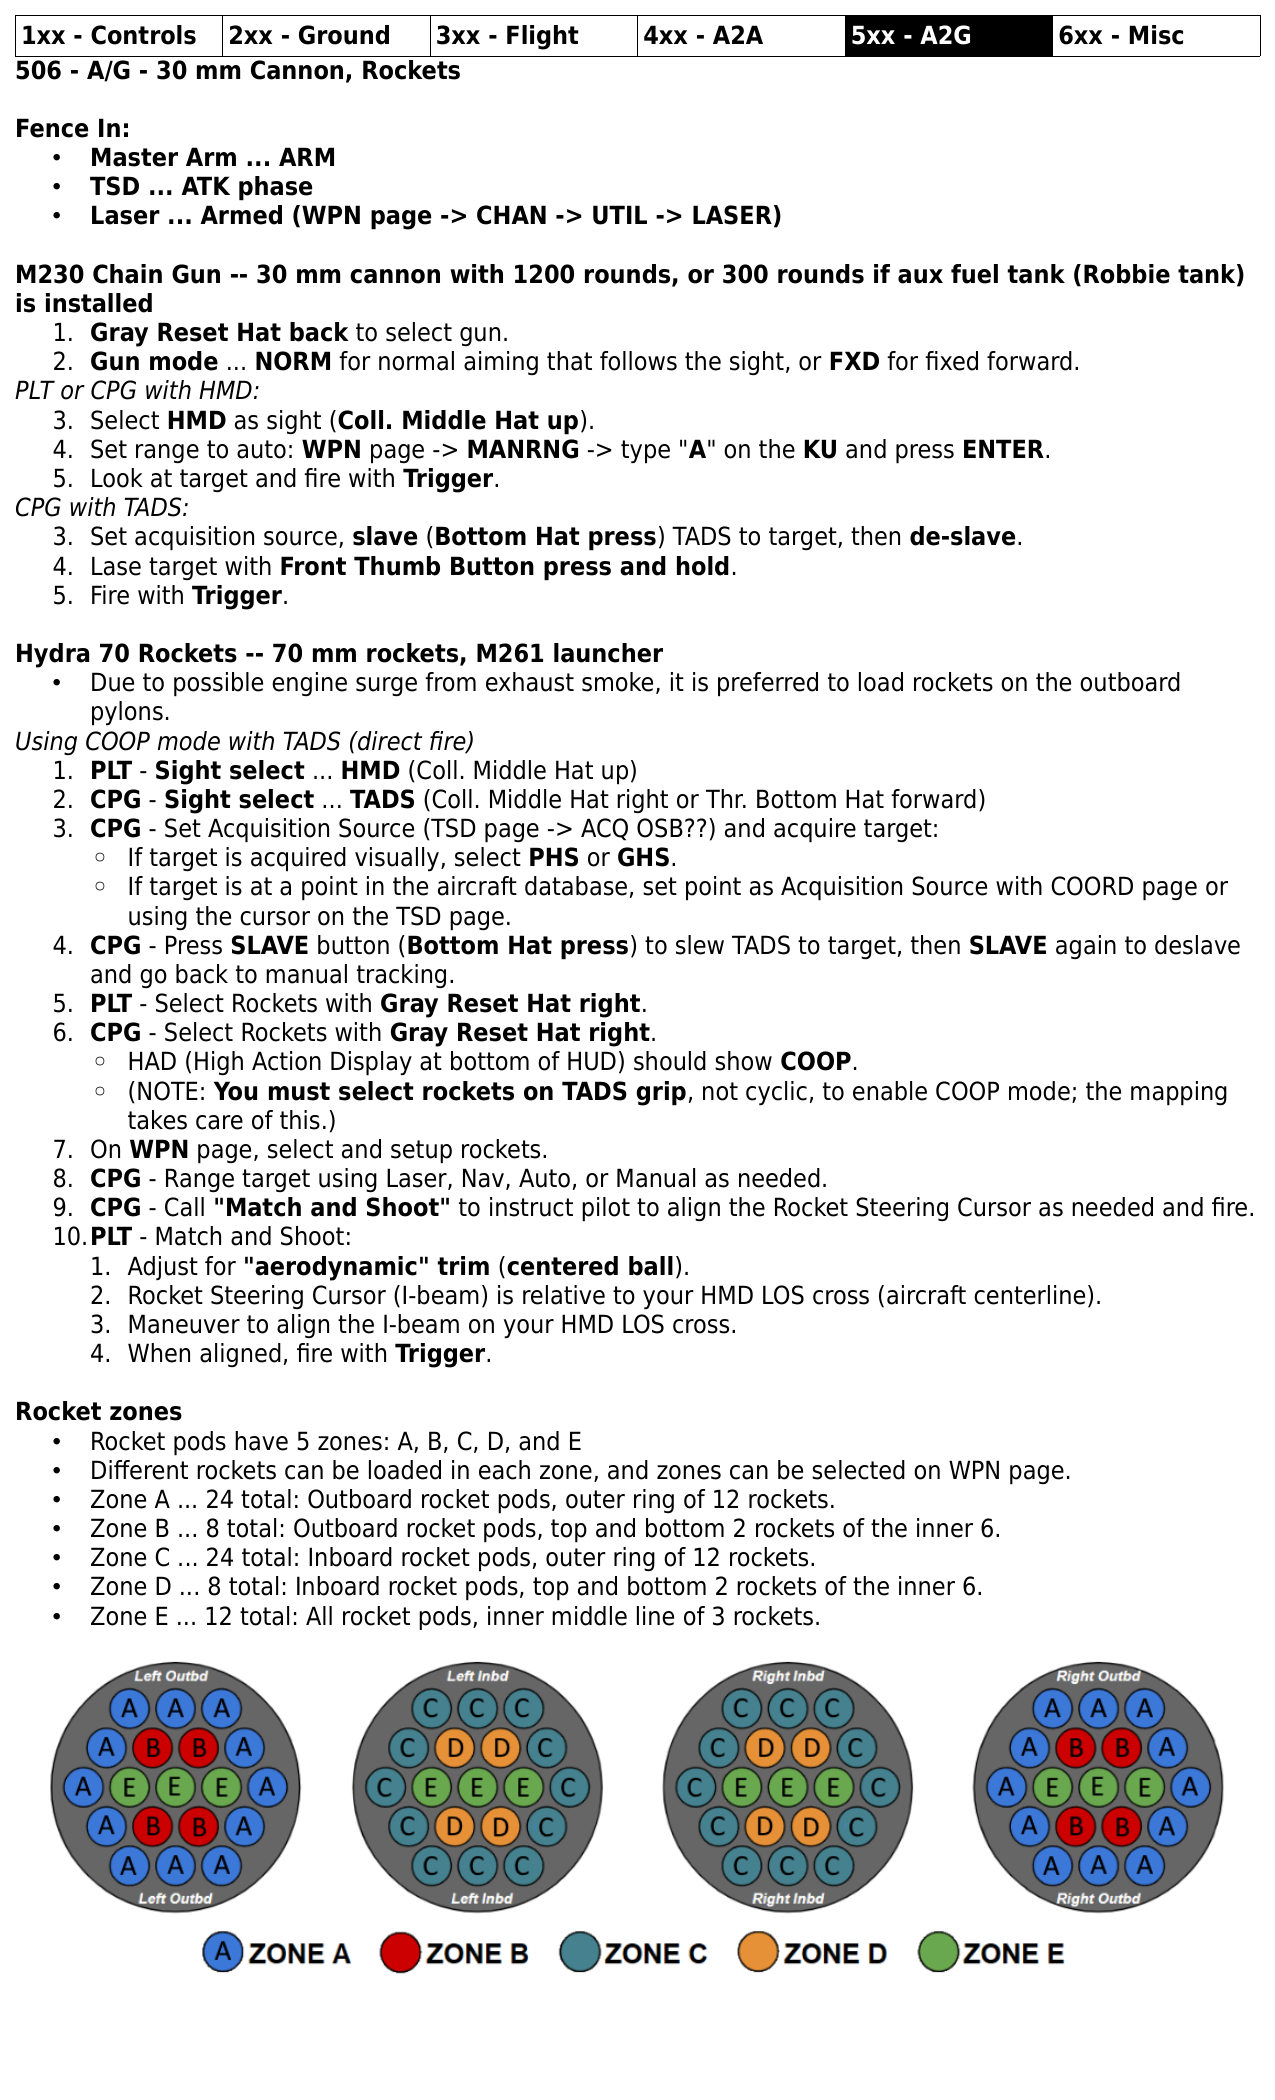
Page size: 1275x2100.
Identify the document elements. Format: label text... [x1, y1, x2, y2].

text Hydra 70 Rockets -- 70 mm rockets, M261 launcher [15, 639, 1260, 668]
picture [33, 1630, 1242, 1992]
table_header 3xx - Flight [431, 16, 637, 56]
list Zone B ... 8 total: Outboard rocket pods, top and bottom 2 rockets of the inner 6. [52, 1514, 1260, 1543]
list Set range to auto: WPN page -> MANRNG -> type "A" on the KU and press ENTER. [52, 435, 1260, 464]
list Zone C ... 24 total: Inboard rocket pods, outer ring of 12 rockets. [52, 1543, 1260, 1572]
list Zone D ... 8 total: Inboard rocket pods, top and bottom 2 rockets of the inner 6. [52, 1572, 1260, 1602]
list Fire with Trigger. [52, 581, 1260, 610]
list When aligned, fire with Trigger. [90, 1339, 1260, 1368]
list Zone E ... 12 total: All rocket pods, inner middle line of 3 rockets. [52, 1602, 1260, 1631]
list (NOTE: You must select rockets on TADS grip, not cyclic, to enable COOP mode; the mapping takes care of this.) [90, 1077, 1260, 1135]
list Rocket Steering Cursor (I-beam) is relative to your HMD LOS cross (aircraft centerline). [90, 1281, 1260, 1310]
table_header 4xx - A2A [638, 16, 845, 56]
list Zone A ... 24 total: Outboard rocket pods, outer ring of 12 rockets. [52, 1485, 1260, 1514]
list PLT - Match and Shoot: [52, 1222, 1260, 1252]
list Gun mode ... NORM for normal aiming that follows the sight, or FXD for fixed forward. [52, 347, 1260, 377]
list Different rockets can be loaded in each zone, and zones can be selected on WPN page. [52, 1456, 1260, 1485]
list Select HMD as sight (Coll. Middle Hat up). [52, 406, 1260, 435]
list TSD ... ATK phase [52, 172, 1260, 202]
list HAD (High Action Display at bottom of HUD) should show COOP. [90, 1047, 1260, 1077]
text PLT or CPG with HMD: [15, 377, 1260, 406]
table_header 2xx - Ground [223, 16, 430, 56]
list Look at target and fire with Trigger. [52, 464, 1260, 493]
list Laser ... Armed (WPN page -> CHAN -> UTIL -> LASER) [52, 202, 1260, 231]
list Rocket pods have 5 zones: A, B, C, D, and E [52, 1427, 1260, 1456]
table_header 6xx - Misc [1053, 16, 1260, 56]
text 506 - A/G - 30 mm Cannon, Rockets [15, 57, 1260, 85]
list Gray Reset Hat back to select gun. [52, 318, 1260, 347]
text Using COOP mode with TADS (direct fire) [15, 727, 1260, 756]
text Fence In: [15, 114, 1260, 143]
list CPG - Set Acquisition Source (TSD page -> ACQ OSB??) and acquire target: [52, 814, 1260, 843]
table_header 5xx - A2G [846, 16, 1052, 56]
text CPG with TADS: [15, 493, 1260, 522]
text Rocket zones [15, 1397, 1260, 1427]
list If target is at a point in the aircraft database, set point as Acquisition Source with COORD page or using the cursor on the TSD page. [90, 872, 1260, 931]
list Set acquisition source, slave (Bottom Hat press) TADS to target, then de-slave. [52, 522, 1260, 552]
list PLT - Select Rockets with Gray Reset Hat right. [52, 989, 1260, 1018]
list CPG - Sight select ... TADS (Coll. Middle Hat right or Thr. Bottom Hat forward) [52, 785, 1260, 814]
list Maneuver to align the I-beam on your HMD LOS cross. [90, 1310, 1260, 1339]
list CPG - Call "Match and Shoot" to instruct pilot to align the Rocket Steering Cursor as needed and fire. [52, 1193, 1260, 1222]
text M230 Chain Gun -- 30 mm cannon with 1200 rounds, or 300 rounds if aux fuel tank (Robbie tank) is installed [15, 260, 1260, 318]
list Due to possible engine surge from exhaust smoke, it is preferred to load rockets on the outboard pylons. [52, 668, 1260, 727]
list CPG - Select Rockets with Gray Reset Hat right. [52, 1018, 1260, 1047]
list CPG - Press SLAVE button (Bottom Hat press) to slew TADS to target, then SLAVE again to deslave and go back to manual tracking. [52, 931, 1260, 989]
list If target is acquired visually, select PHS or GHS. [90, 843, 1260, 872]
list On WPN page, select and setup rockets. [52, 1135, 1260, 1164]
list Master Arm ... ARM [52, 143, 1260, 172]
list Adjust for "aerodynamic" trim (centered ball). [90, 1252, 1260, 1281]
list PLT - Sight select ... HMD (Coll. Middle Hat up) [52, 756, 1260, 785]
list Lase target with Front Thumb Button press and hold. [52, 552, 1260, 581]
table_header 1xx - Controls [16, 16, 222, 56]
list CPG - Range target using Laser, Nav, Auto, or Manual as needed. [52, 1164, 1260, 1193]
